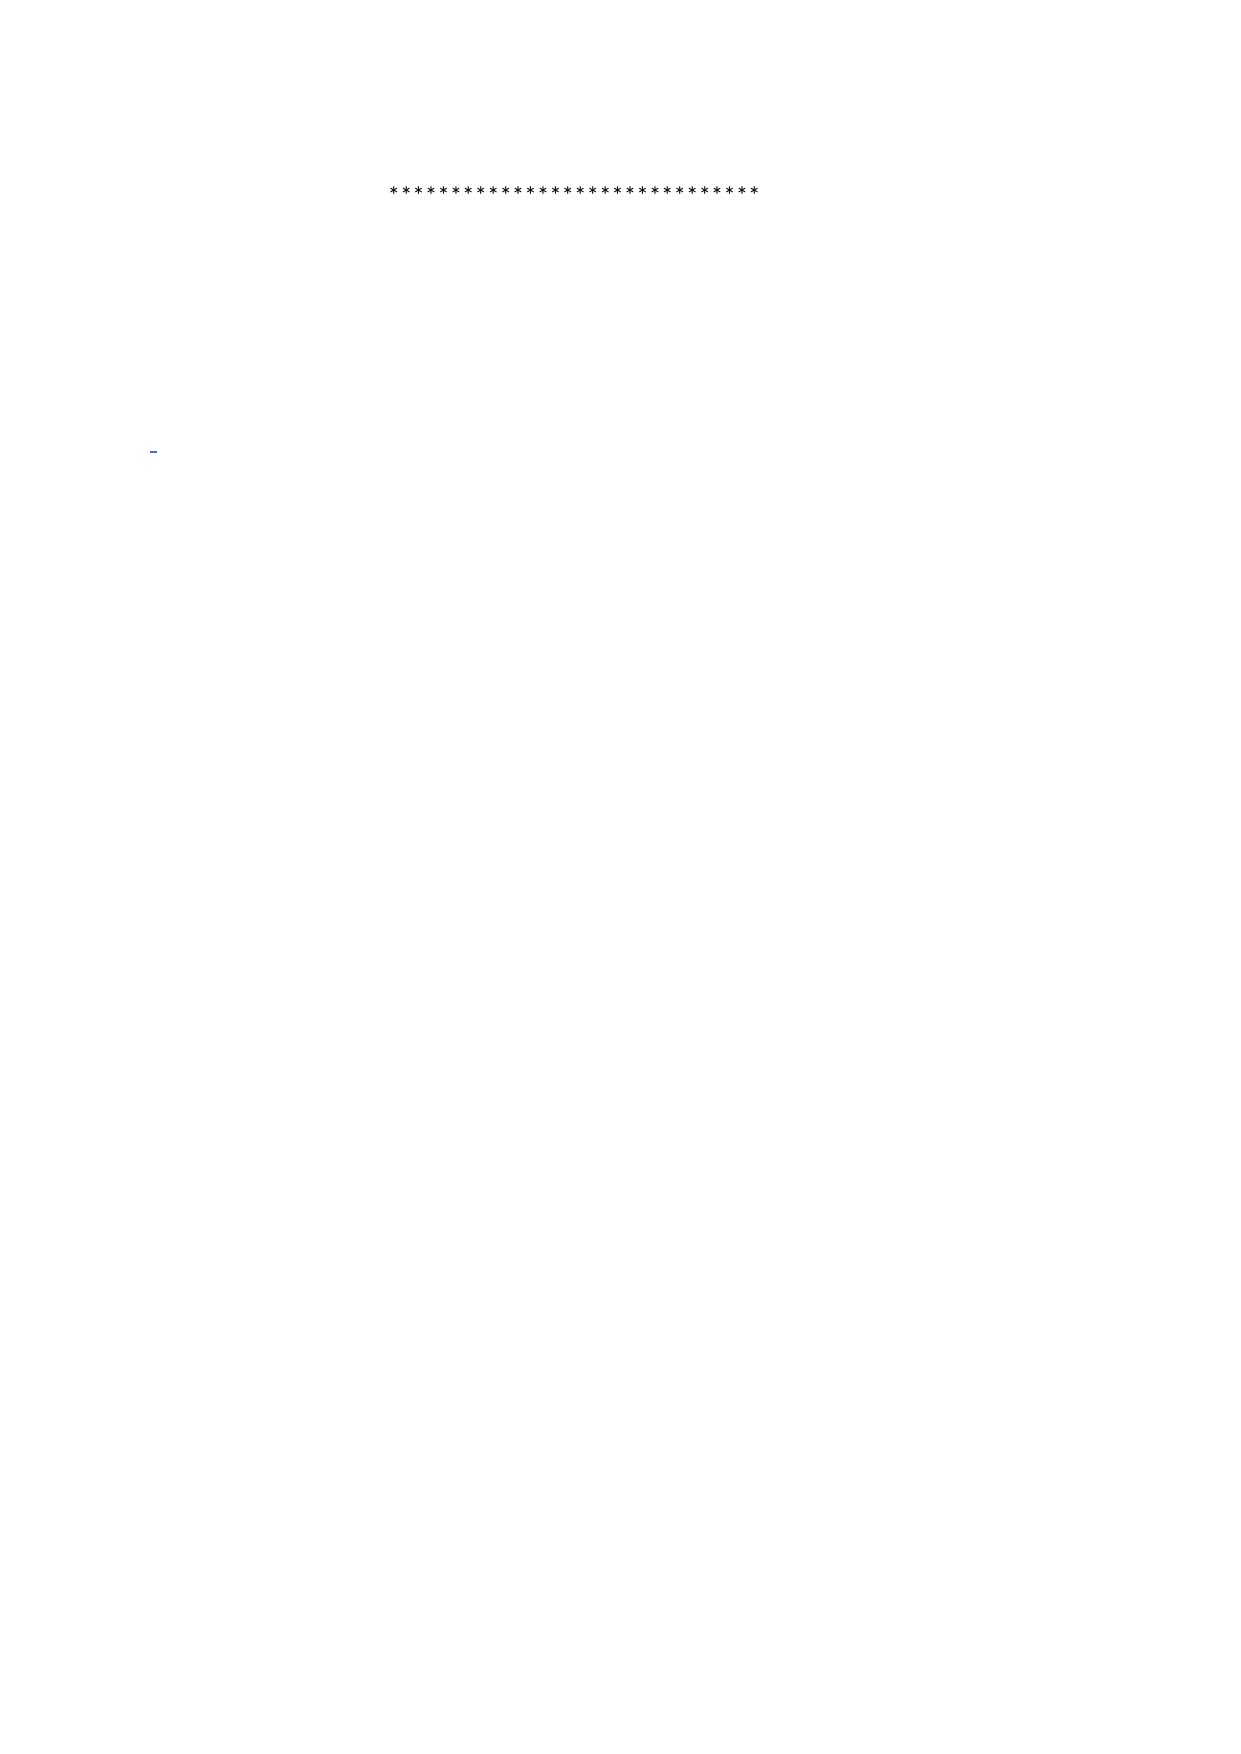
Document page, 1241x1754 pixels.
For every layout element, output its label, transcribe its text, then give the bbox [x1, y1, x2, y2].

text ****************************** [150, 181, 1090, 211]
